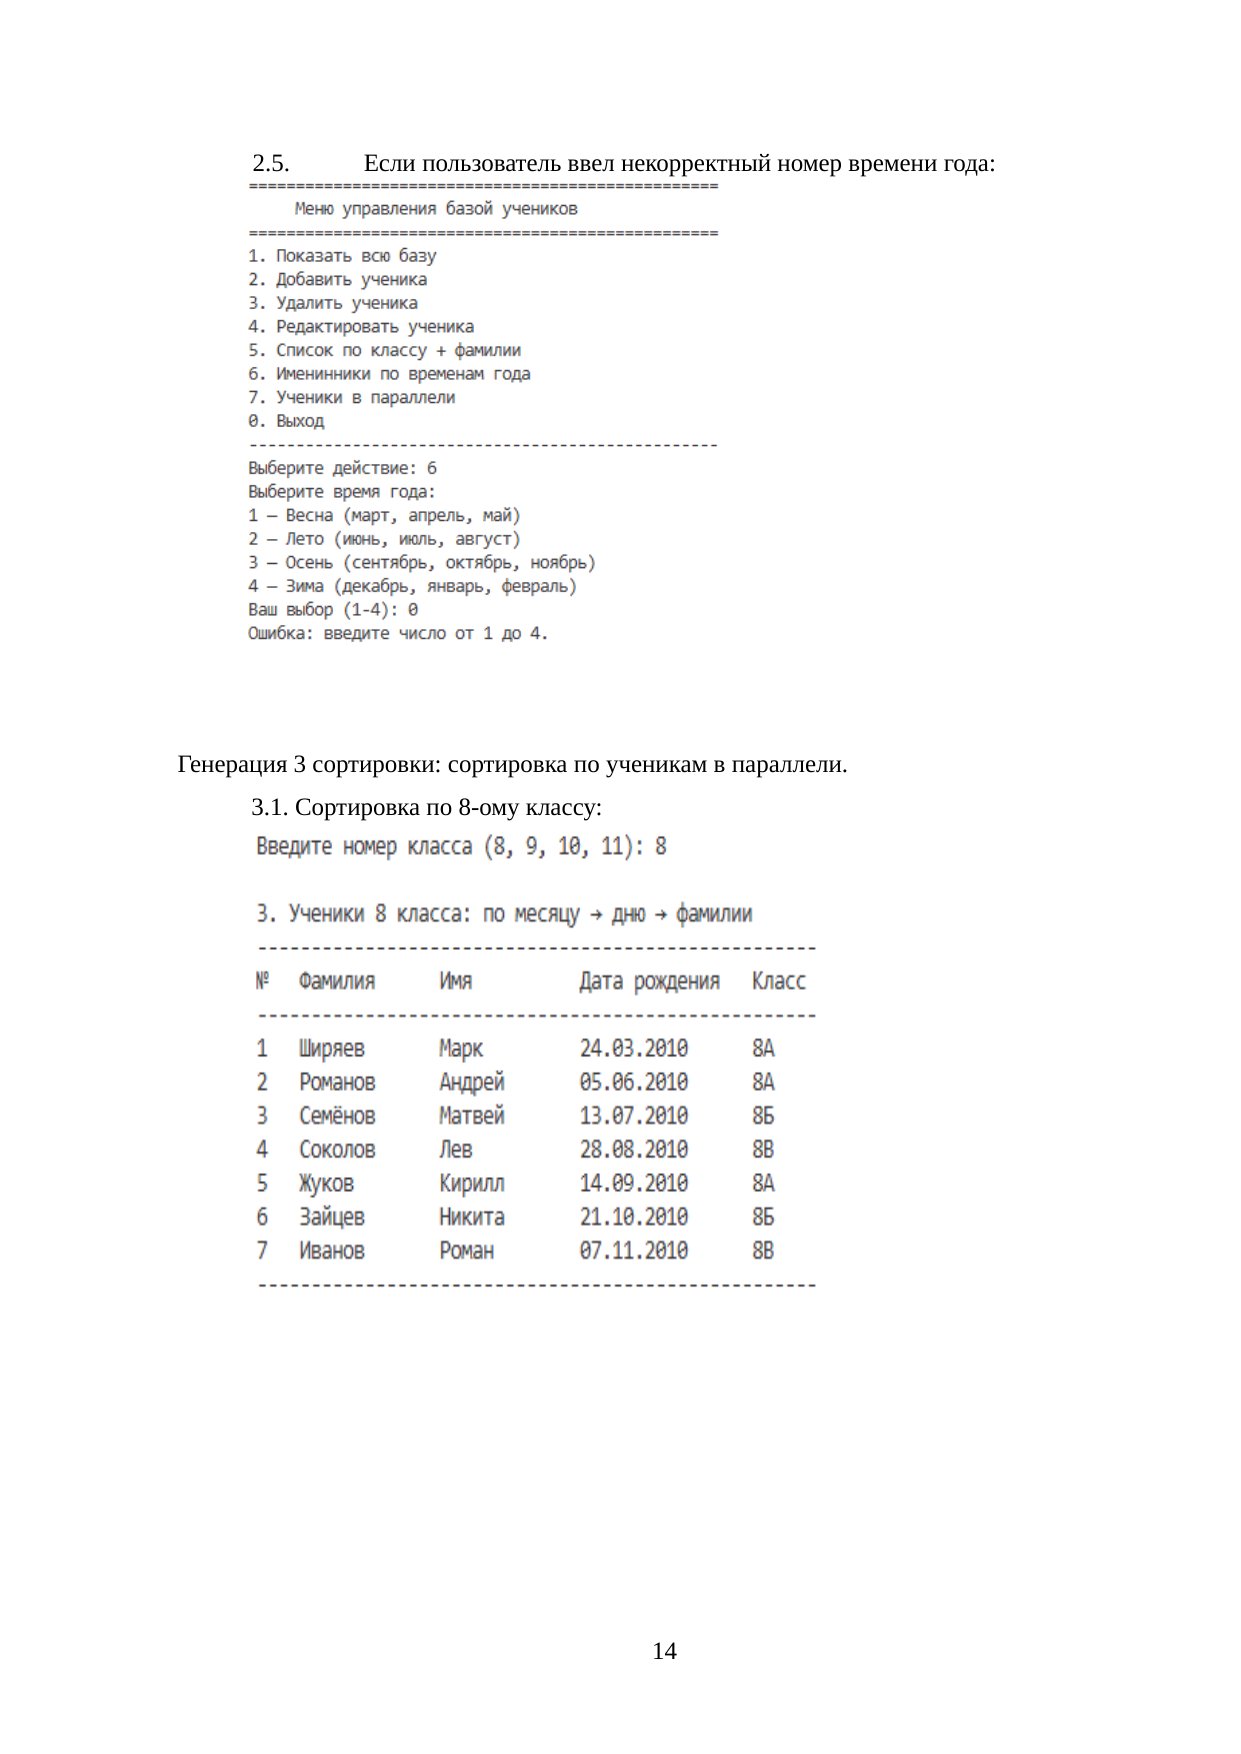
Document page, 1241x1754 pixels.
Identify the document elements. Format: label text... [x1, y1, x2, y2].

list Если пользователь ввел некорректный номер времени года: [252, 148, 1152, 176]
text 3.1. Сортировка по 8-ому классу: [177, 792, 1152, 821]
text Генерация 3 сортировки: сортировка по ученикам в параллели. [177, 749, 1152, 777]
